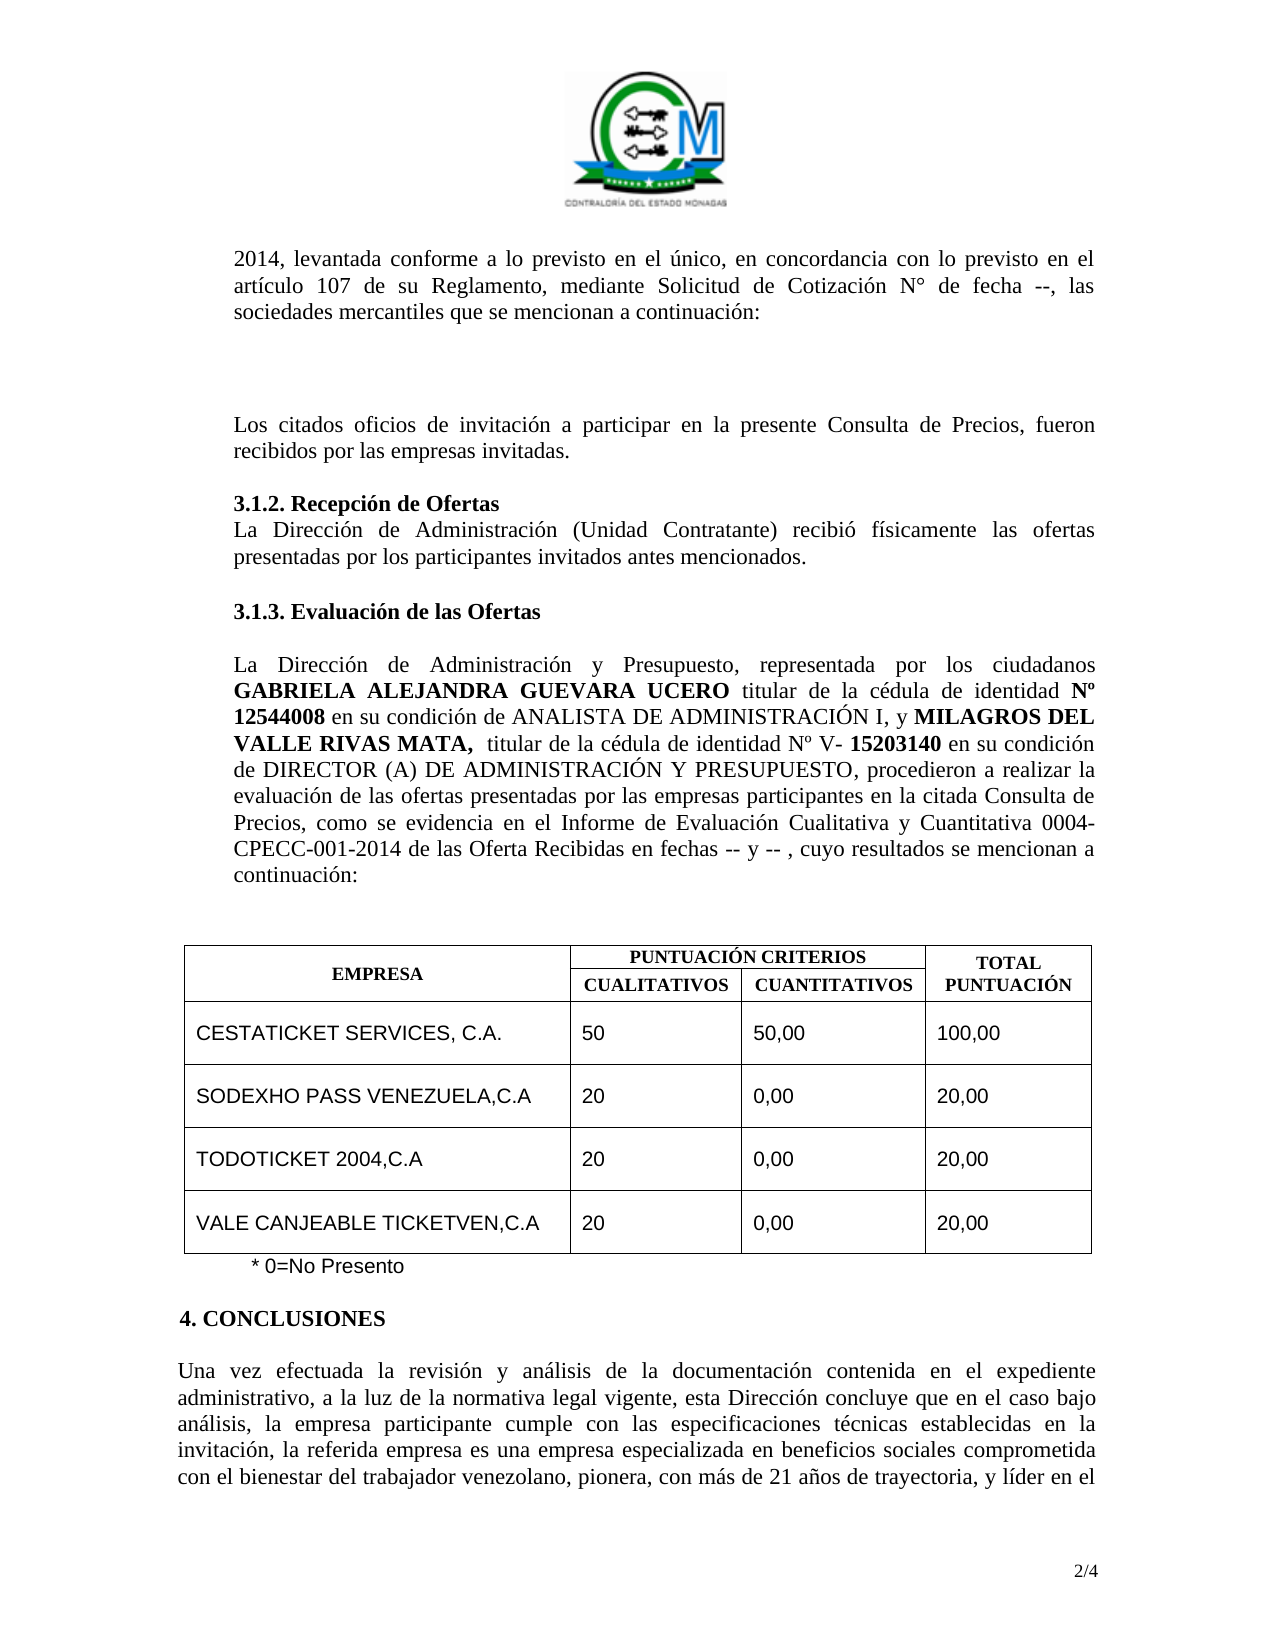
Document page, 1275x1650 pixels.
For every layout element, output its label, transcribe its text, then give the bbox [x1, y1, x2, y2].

table_cell 20 [571, 1191, 741, 1253]
table_cell SODEXHO PASS VENEZUELA,C.A [185, 1065, 570, 1127]
table_header EMPRESA [185, 946, 570, 1001]
table_header TOTAL PUNTUACIÓN [926, 946, 1091, 1001]
text 2014, levantada conforme a lo previsto en el único, en concordancia con lo previsto en el artículo 107 de su Reglamento, mediante Solicitud de Cotización N° de fecha --, las sociedades mercantiles que se mencionan a continuación: [233, 245, 1094, 324]
text La Dirección de Administración (Unidad Contratante) recibió físicamente las ofertas presentadas por los participantes invitados antes mencionados. [233, 516, 1096, 569]
text 3.1.3. Evaluación de las Ofertas [233, 598, 1095, 624]
table_cell CESTATICKET SERVICES, C.A. [185, 1002, 570, 1064]
text * 0=No Presento [251, 1254, 1098, 1278]
table_cell 20,00 [926, 1128, 1091, 1190]
text 4. CONCLUSIONES [179, 1305, 1095, 1331]
table_cell CUANTITATIVOS [742, 969, 925, 1001]
text Una vez efectuada la revisión y análisis de la documentación contenida en el expediente administrativo, a la luz de la normativa legal vigente, esta Dirección concluye que en el caso bajo análisis, la empresa participante cumple con las especificaciones técnicas establecidas en la invitación, la referida empresa es una empresa especializada en beneficios sociales comprometida con el bienestar del trabajador venezolano, pionera, con más de 21 años de trayectoria, y líder en el [177, 1357, 1098, 1489]
table_cell VALE CANJEABLE TICKETVEN,C.A [185, 1191, 570, 1253]
table_cell 0,00 [742, 1191, 925, 1253]
picture [562, 69, 730, 210]
text La Dirección de Administración y Presupuesto, representada por los ciudadanos GABRIELA ALEJANDRA GUEVARA UCERO titular de la cédula de identidad Nº 12544008 en su condición de ANALISTA DE ADMINISTRACIÓN I, y MILAGROS DEL VALLE RIVAS MATA, titular de la cédula de identidad Nº V- 15203140 en su condición de DIRECTOR (A) DE ADMINISTRACIÓN Y PRESUPUESTO, procedieron a realizar la evaluación de las ofertas presentadas por las empresas participantes en la citada Consulta de Precios, como se evidencia en el Informe de Evaluación Cualitativa y Cuantitativa 0004-CPECC-001-2014 de las Oferta Recibidas en fechas -- y -- , cuyo resultados se mencionan a continuación: [233, 651, 1095, 888]
text Los citados oficios de invitación a participar en la presente Consulta de Precios, fueron recibidos por las empresas invitadas. [233, 411, 1096, 464]
table_cell 20 [571, 1065, 741, 1127]
text 3.1.2. Recepción de Ofertas [233, 490, 1096, 516]
table_cell 50,00 [742, 1002, 925, 1064]
table_cell 0,00 [742, 1128, 925, 1190]
table_header PUNTUACIÓN CRITERIOS [571, 946, 925, 968]
table_cell 50 [571, 1002, 741, 1064]
table_cell 100,00 [926, 1002, 1091, 1064]
table_cell CUALITATIVOS [571, 969, 741, 1001]
table_cell 20,00 [926, 1191, 1091, 1253]
table_cell 20,00 [926, 1065, 1091, 1127]
table_cell 20 [571, 1128, 741, 1190]
table_cell TODOTICKET 2004,C.A [185, 1128, 570, 1190]
table_cell 0,00 [742, 1065, 925, 1127]
